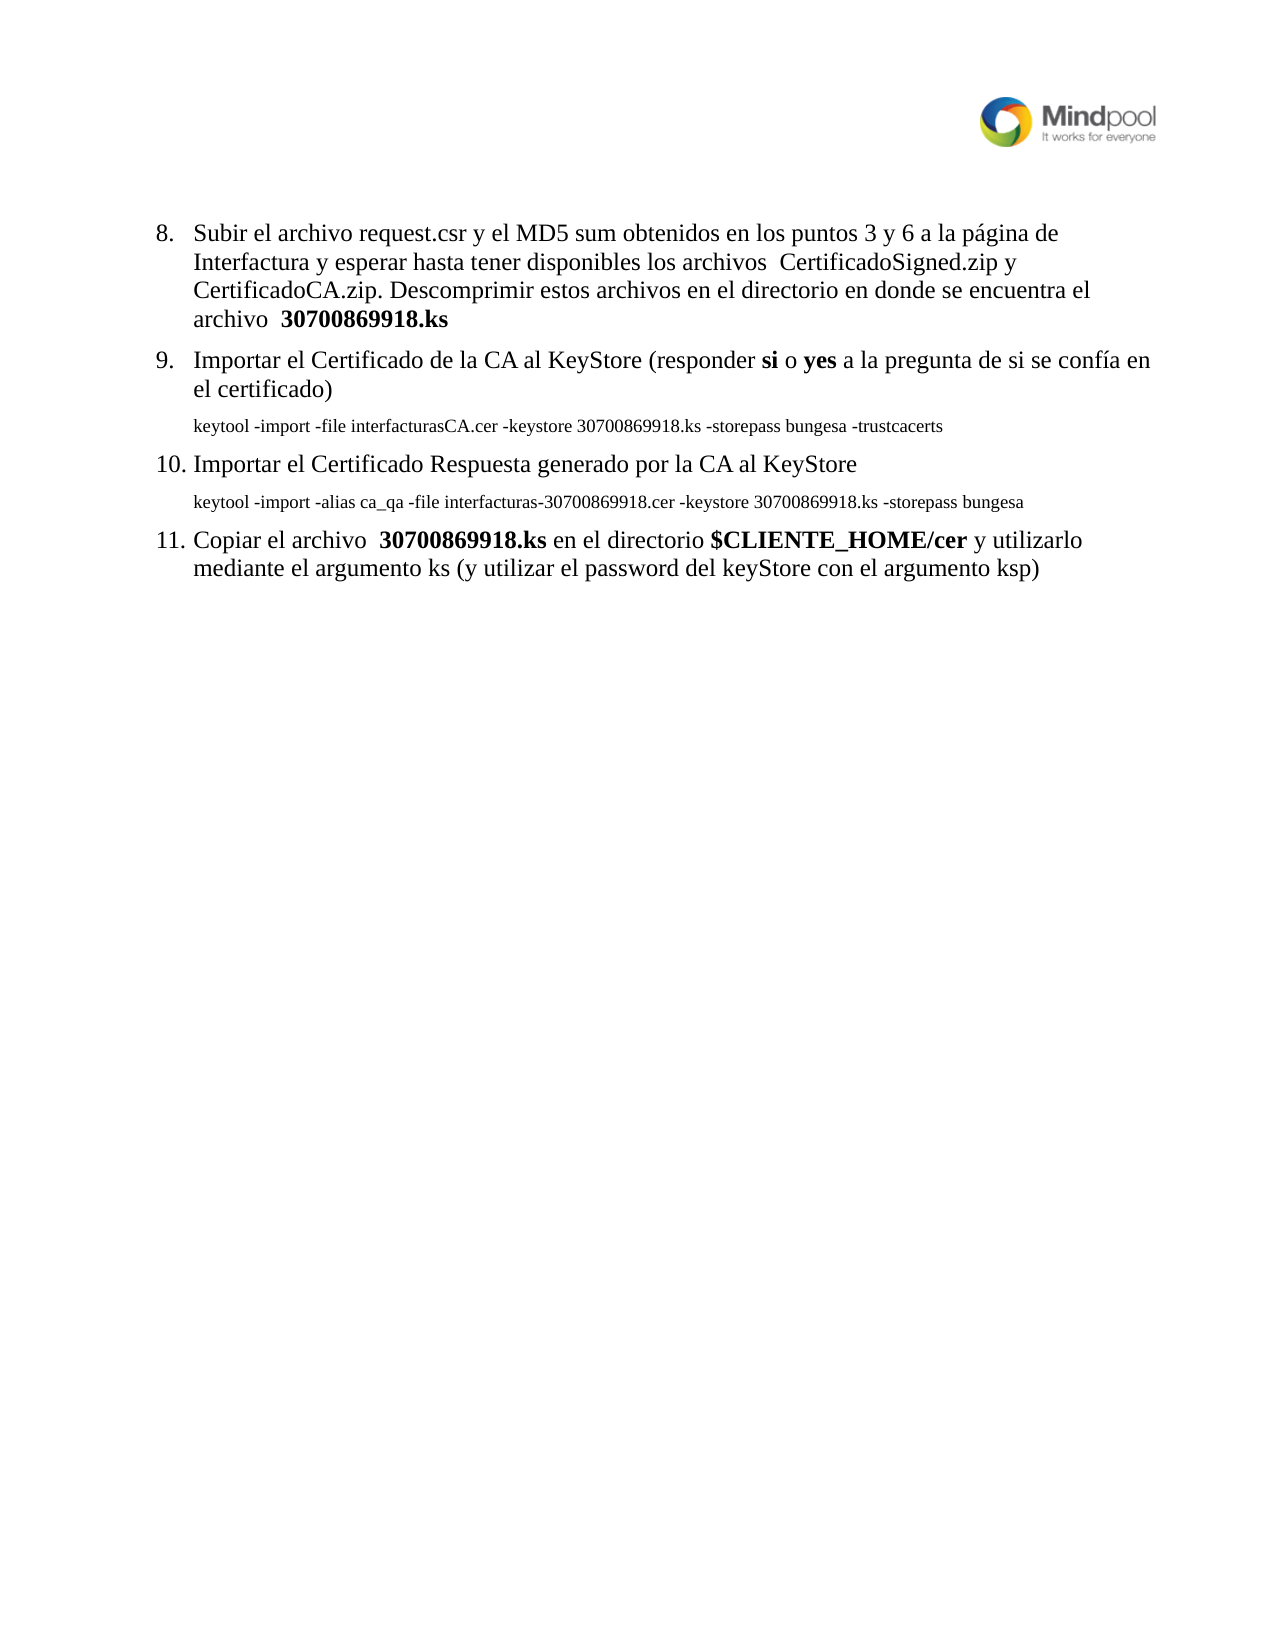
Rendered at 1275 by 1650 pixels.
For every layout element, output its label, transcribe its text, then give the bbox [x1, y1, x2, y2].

list Subir el archivo request.csr y el MD5 sum obtenidos en los puntos 3 y 6 a la página de Interfactura y esperar hasta tener disponibles los archivos CertificadoSigned.zip y CertificadoCA.zip. Descomprimir estos archivos en el directorio en donde se encuentra el archivo 30700869918.ks [156, 218, 1157, 333]
list Importar el Certificado Respuesta generado por la CA al KeyStore [156, 449, 1157, 478]
list keytool -import -file interfacturasCA.cer -keystore 30700869918.ks -storepass bungesa -trustcacerts [156, 415, 1157, 437]
list Copiar el archivo 30700869918.ks en el directorio $CLIENTE_HOME/cer y utilizarlo mediante el argumento ks (y utilizar el password del keyStore con el argumento ksp) [156, 525, 1157, 582]
list Importar el Certificado de la CA al KeyStore (responder si o yes a la pregunta de si se confía en el certificado) [156, 345, 1157, 403]
list keytool -import -alias ca_qa -file interfacturas-30700869918.cer -keystore 30700869918.ks -storepass bungesa [156, 491, 1157, 512]
picture [980, 97, 1156, 147]
